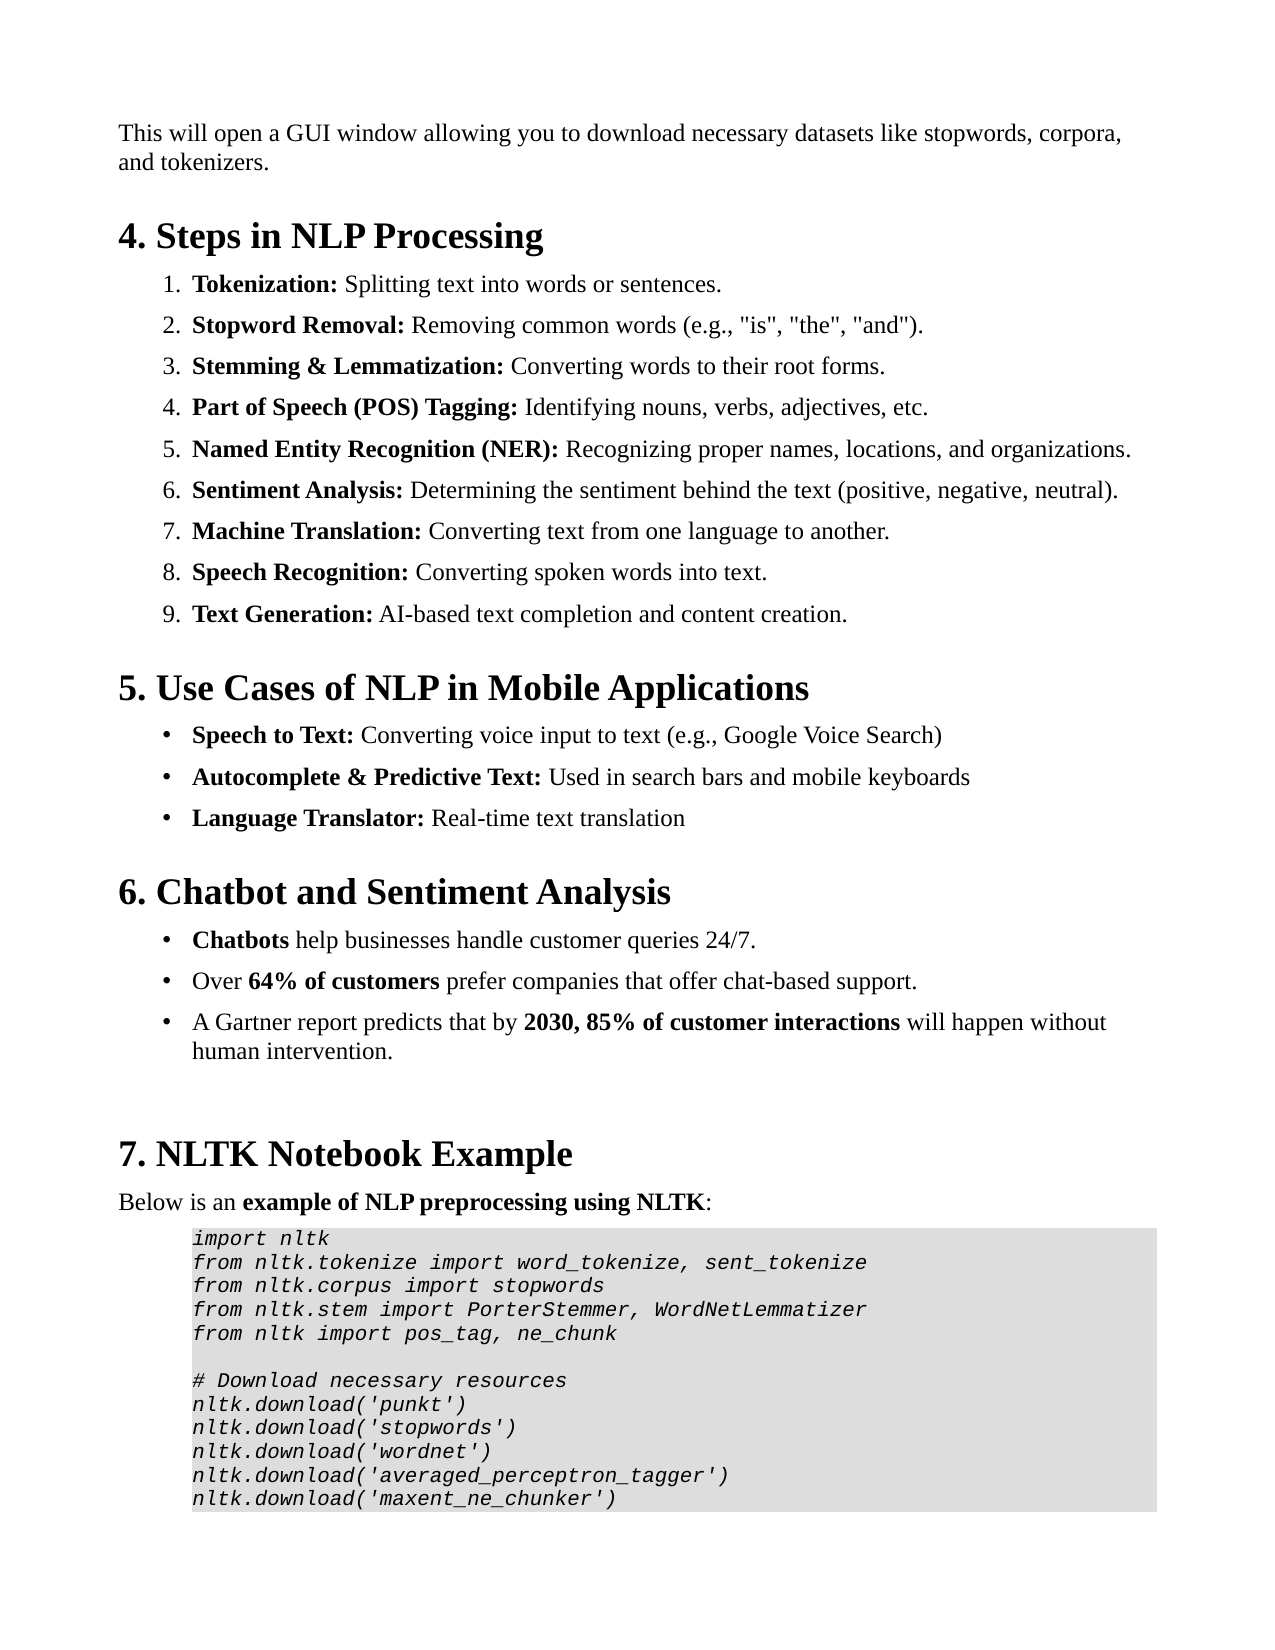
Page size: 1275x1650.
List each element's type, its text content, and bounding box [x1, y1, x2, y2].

list Text Generation: AI-based text completion and content creation. [162, 599, 1157, 627]
text from nltk.corpus import stopwords [192, 1275, 1157, 1299]
list Speech Recognition: Converting spoken words into text. [162, 557, 1157, 586]
list Sentiment Analysis: Determining the sentiment behind the text (positive, negative, neutral). [162, 475, 1157, 504]
subtitle 4. Steps in NLP Processing [118, 213, 1157, 256]
list Speech to Text: Converting voice input to text (e.g., Google Voice Search) [162, 721, 1157, 749]
subtitle 5. Use Cases of NLP in Mobile Applications [118, 665, 1157, 708]
text from nltk.stem import PorterStemmer, WordNetLemmatizer [192, 1299, 1157, 1323]
list Machine Translation: Converting text from one language to another. [162, 516, 1157, 545]
text from nltk import pos_tag, ne_chunk [192, 1323, 1157, 1346]
text nltk.download('stopwords') [192, 1417, 1157, 1441]
text Below is an example of NLP preprocessing using NLTK: [118, 1187, 1157, 1216]
list Part of Speech (POS) Tagging: Identifying nouns, verbs, adjectives, etc. [162, 392, 1157, 421]
list Tokenization: Splitting text into words or sentences. [162, 269, 1157, 297]
text This will open a GUI window allowing you to download necessary datasets like stopwords, corpora, and tokenizers. [118, 118, 1157, 176]
text nltk.download('punkt') [192, 1394, 1157, 1417]
list Stemming & Lemmatization: Converting words to their root forms. [162, 351, 1157, 380]
list A Gartner report predicts that by 2030, 85% of customer interactions will happen without human intervention. [162, 1007, 1157, 1065]
list Chatbots help businesses handle customer queries 24/7. [162, 925, 1157, 954]
text nltk.download('wordnet') [192, 1441, 1157, 1464]
text nltk.download('averaged_perceptron_tagger') [192, 1464, 1157, 1488]
list Language Translator: Real-time text translation [162, 803, 1157, 832]
list Stopword Removal: Removing common words (e.g., "is", "the", "and"). [162, 310, 1157, 339]
list Autocomplete & Predictive Text: Used in search bars and mobile keyboards [162, 762, 1157, 791]
text from nltk.tokenize import word_tokenize, sent_tokenize [192, 1252, 1157, 1275]
text nltk.download('maxent_ne_chunker') [192, 1488, 1157, 1512]
subtitle 6. Chatbot and Sentiment Analysis [118, 869, 1157, 912]
subtitle 7. NLTK Notebook Example [118, 1131, 1157, 1174]
text import nltk [192, 1228, 1157, 1252]
list Over 64% of customers prefer companies that offer chat-based support. [162, 966, 1157, 995]
list Named Entity Recognition (NER): Recognizing proper names, locations, and organizations. [162, 434, 1157, 462]
text # Download necessary resources [192, 1370, 1157, 1394]
